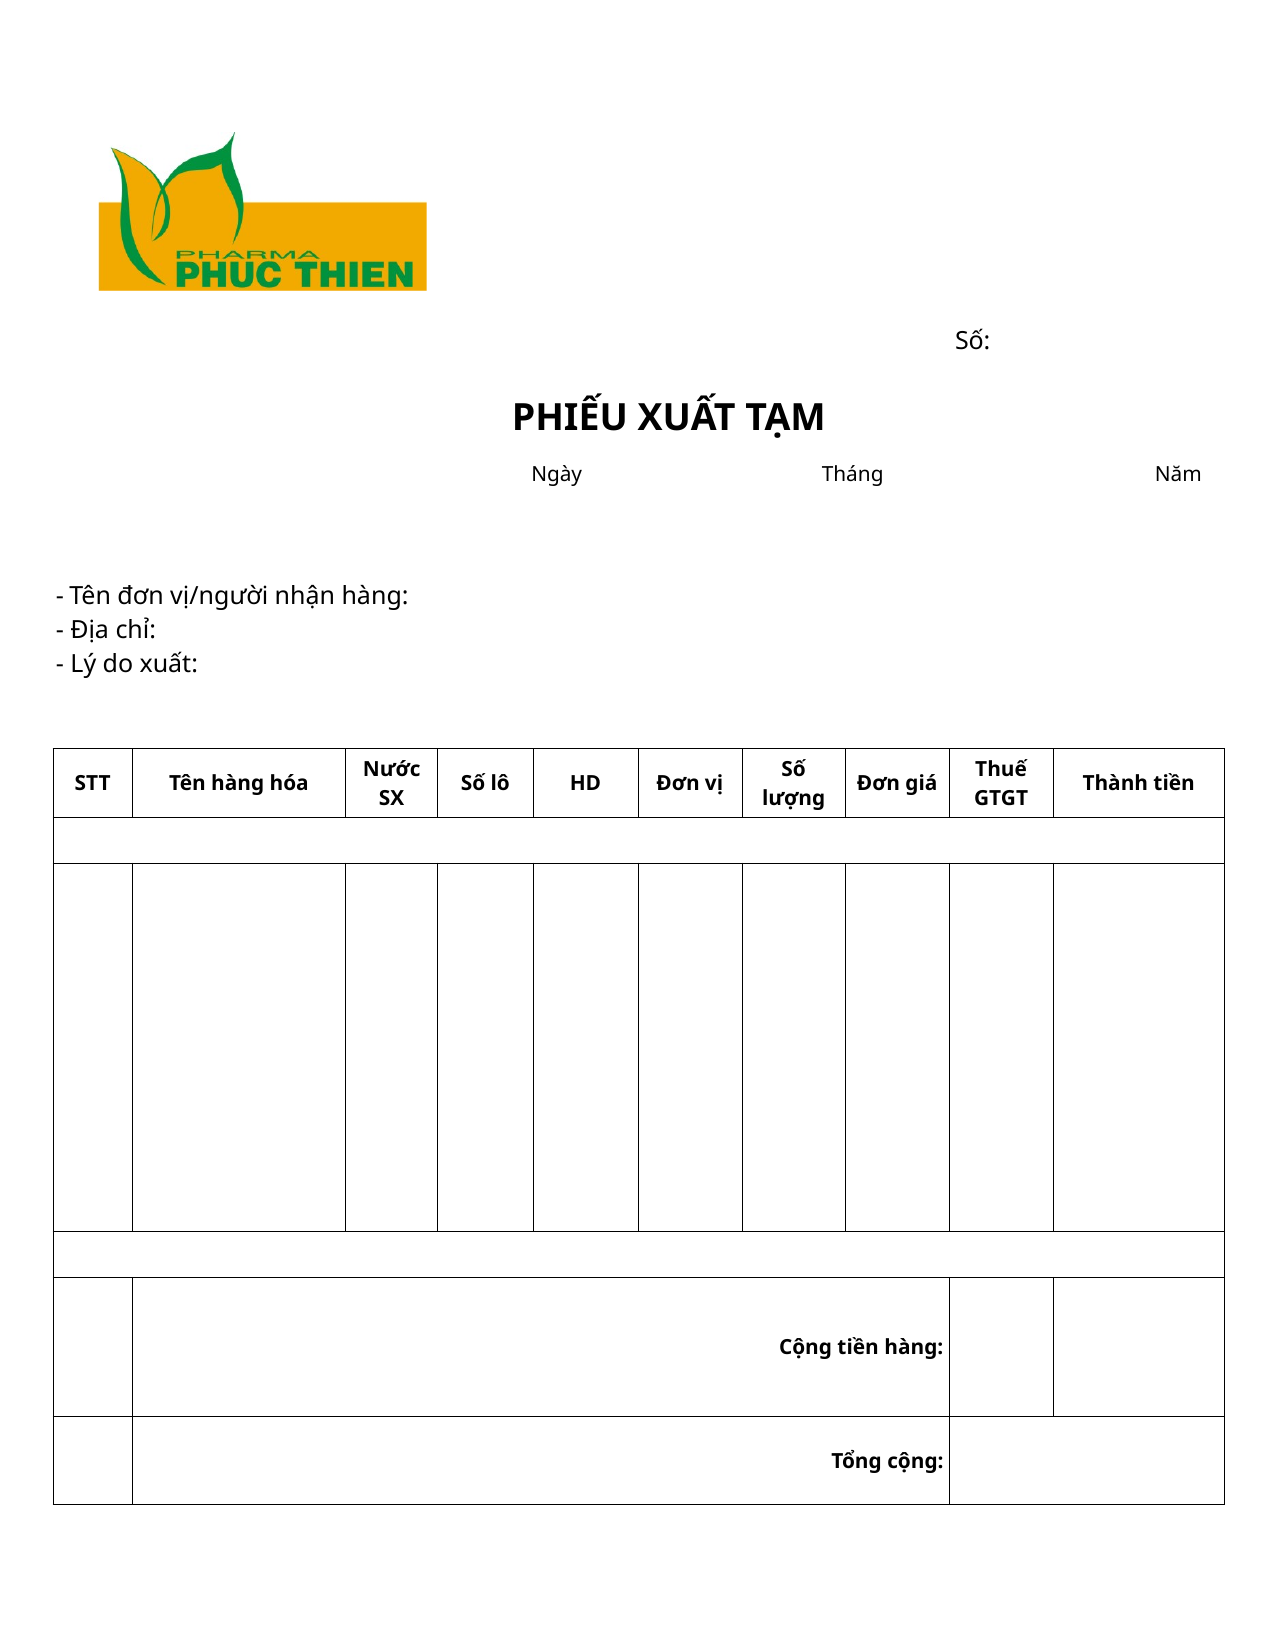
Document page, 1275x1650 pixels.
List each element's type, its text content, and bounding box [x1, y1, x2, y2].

table_header Đơn giá [846, 749, 949, 817]
text Số: <o.name or ''> [68, 322, 1207, 357]
table_header Thuế GTGT [950, 749, 1053, 817]
table_cell <line.prodlot_id and line.prodlot_id.name or ''> [438, 864, 533, 1231]
table_cell <get_thanh_tien(line)> [1054, 864, 1224, 1231]
table_cell <for each="seq,line in enumerate(o.move_lines)"> [54, 818, 1224, 862]
table_header Thành tiền [1054, 749, 1224, 817]
table_cell <line.product_qty or 0> [743, 864, 845, 1231]
table_cell [54, 1417, 132, 1504]
table_header STT [54, 749, 132, 817]
table_cell <seq+1> [54, 864, 132, 1231]
picture [98, 132, 427, 291]
table_header Đơn vị [639, 749, 742, 817]
table_header Số lượng [743, 749, 845, 817]
table_header Tên hàng hóa [133, 749, 345, 817]
table_cell <get_tax(line)> [950, 864, 1053, 1231]
table_header Số lô [438, 749, 533, 817]
table_cell <get_date_hd(line.prodlot_id and line.prodlot_id.life_date or '')> [534, 864, 638, 1231]
table_header HD [534, 749, 638, 817]
table_cell Cộng tiền hàng: [133, 1278, 949, 1416]
table_cell <line.product_id and line.product_id.name or ''> [133, 864, 345, 1231]
text Ngày <get_date(o.date)['day']> Tháng <get_date(o.date)['month']> Năm <get_date(o.date)['year']> [68, 442, 1207, 521]
table_cell [54, 1278, 132, 1416]
table_header Nước SX [346, 749, 437, 817]
table_cell Tổng cộng: [133, 1417, 949, 1504]
text PHIẾU XUẤT TẠM [68, 391, 1207, 442]
table_cell </for> [54, 1232, 1224, 1277]
table_cell <convert_amount(total_get_thanhtien(o.move_lines))> [1054, 1278, 1224, 1416]
table_cell <convert_amount(get_price_unit(line))> [846, 864, 949, 1231]
table_cell <convert_amount(o.total_amount and o.total_amount or 0)> [950, 1417, 1224, 1504]
table_cell <line.product_id and line.product_id.product_country_id and line.product_id.product_country_id.name or ''> [346, 864, 437, 1231]
list - Tên đơn vị/người nhận hàng: <o.partner_id and o.partner_id.name or ''> [56, 578, 1217, 612]
table_cell <line.product_uom and line.product_uom.name or ''> [639, 864, 742, 1231]
list - Địa chỉ: <get_partner_address(o)> [56, 612, 1217, 646]
list - Lý do xuất: <o.ly_do_xuat_id and o.ly_do_xuat_id.name or ''> [56, 646, 1217, 680]
table_cell <convert_amount(total_get_tax(o.move_lines))> [950, 1278, 1053, 1416]
